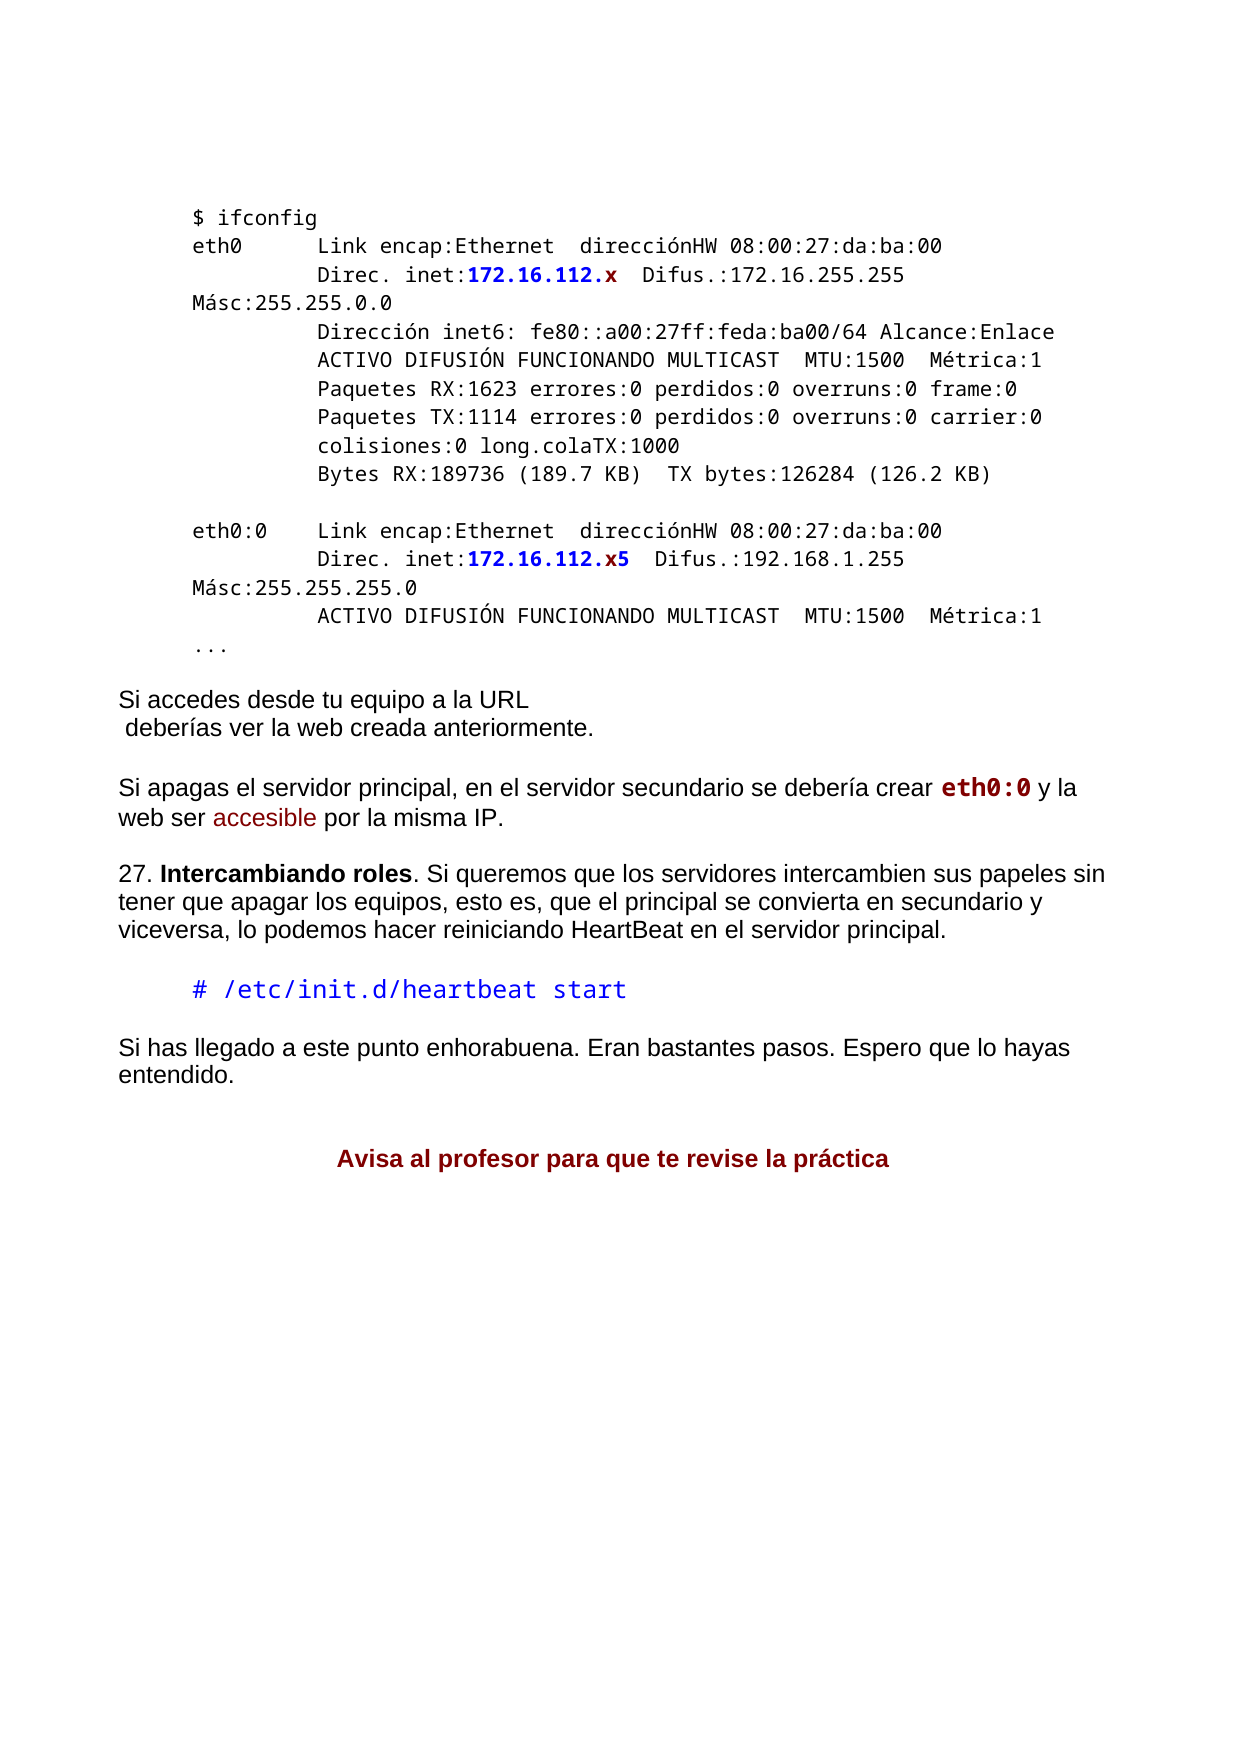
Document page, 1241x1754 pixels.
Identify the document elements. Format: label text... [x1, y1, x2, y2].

text $ ifconfig [192, 203, 1108, 232]
text Si has llegado a este punto enhorabuena. Eran bastantes pasos. Espero que lo hayas entendido. [118, 1033, 1108, 1089]
text colisiones:0 long.colaTX:1000 [192, 431, 1108, 459]
text deberías ver la web creada anteriormente. [118, 714, 1108, 742]
text eth0 Link encap:Ethernet direcciónHW 08:00:27:da:ba:00 [192, 232, 1108, 260]
text ... [192, 630, 1108, 658]
text 27. Intercambiando roles. Si queremos que los servidores intercambien sus papeles sin tener que apagar los equipos, esto es, que el principal se convierta en secundario y viceversa, lo podemos hacer reiniciando HeartBeat en el servidor principal. [118, 860, 1108, 943]
text Si accedes desde tu equipo a la URL [118, 686, 1108, 714]
text Dirección inet6: fe80::a00:27ff:feda:ba00/64 Alcance:Enlace [192, 317, 1108, 345]
text Paquetes RX:1623 errores:0 perdidos:0 overruns:0 frame:0 [192, 374, 1108, 402]
text Paquetes TX:1114 errores:0 perdidos:0 overruns:0 carrier:0 [192, 402, 1108, 431]
text eth0:0 Link encap:Ethernet direcciónHW 08:00:27:da:ba:00 [192, 516, 1108, 544]
text # /etc/init.d/heartbeat start [192, 971, 1108, 1006]
text Bytes RX:189736 (189.7 KB) TX bytes:126284 (126.2 KB) [192, 459, 1108, 488]
text Direc. inet:172.16.112.x Difus.:172.16.255.255 Másc:255.255.0.0 [192, 260, 1108, 317]
text ACTIVO DIFUSIÓN FUNCIONANDO MULTICAST MTU:1500 Métrica:1 [192, 601, 1108, 630]
text Avisa al profesor para que te revise la práctica [118, 1145, 1108, 1173]
text ACTIVO DIFUSIÓN FUNCIONANDO MULTICAST MTU:1500 Métrica:1 [192, 345, 1108, 374]
text Direc. inet:172.16.112.x5 Difus.:192.168.1.255 Másc:255.255.255.0 [192, 544, 1108, 601]
text Si apagas el servidor principal, en el servidor secundario se debería crear eth0:0 y la web ser accesible por la misma IP. [118, 770, 1108, 832]
